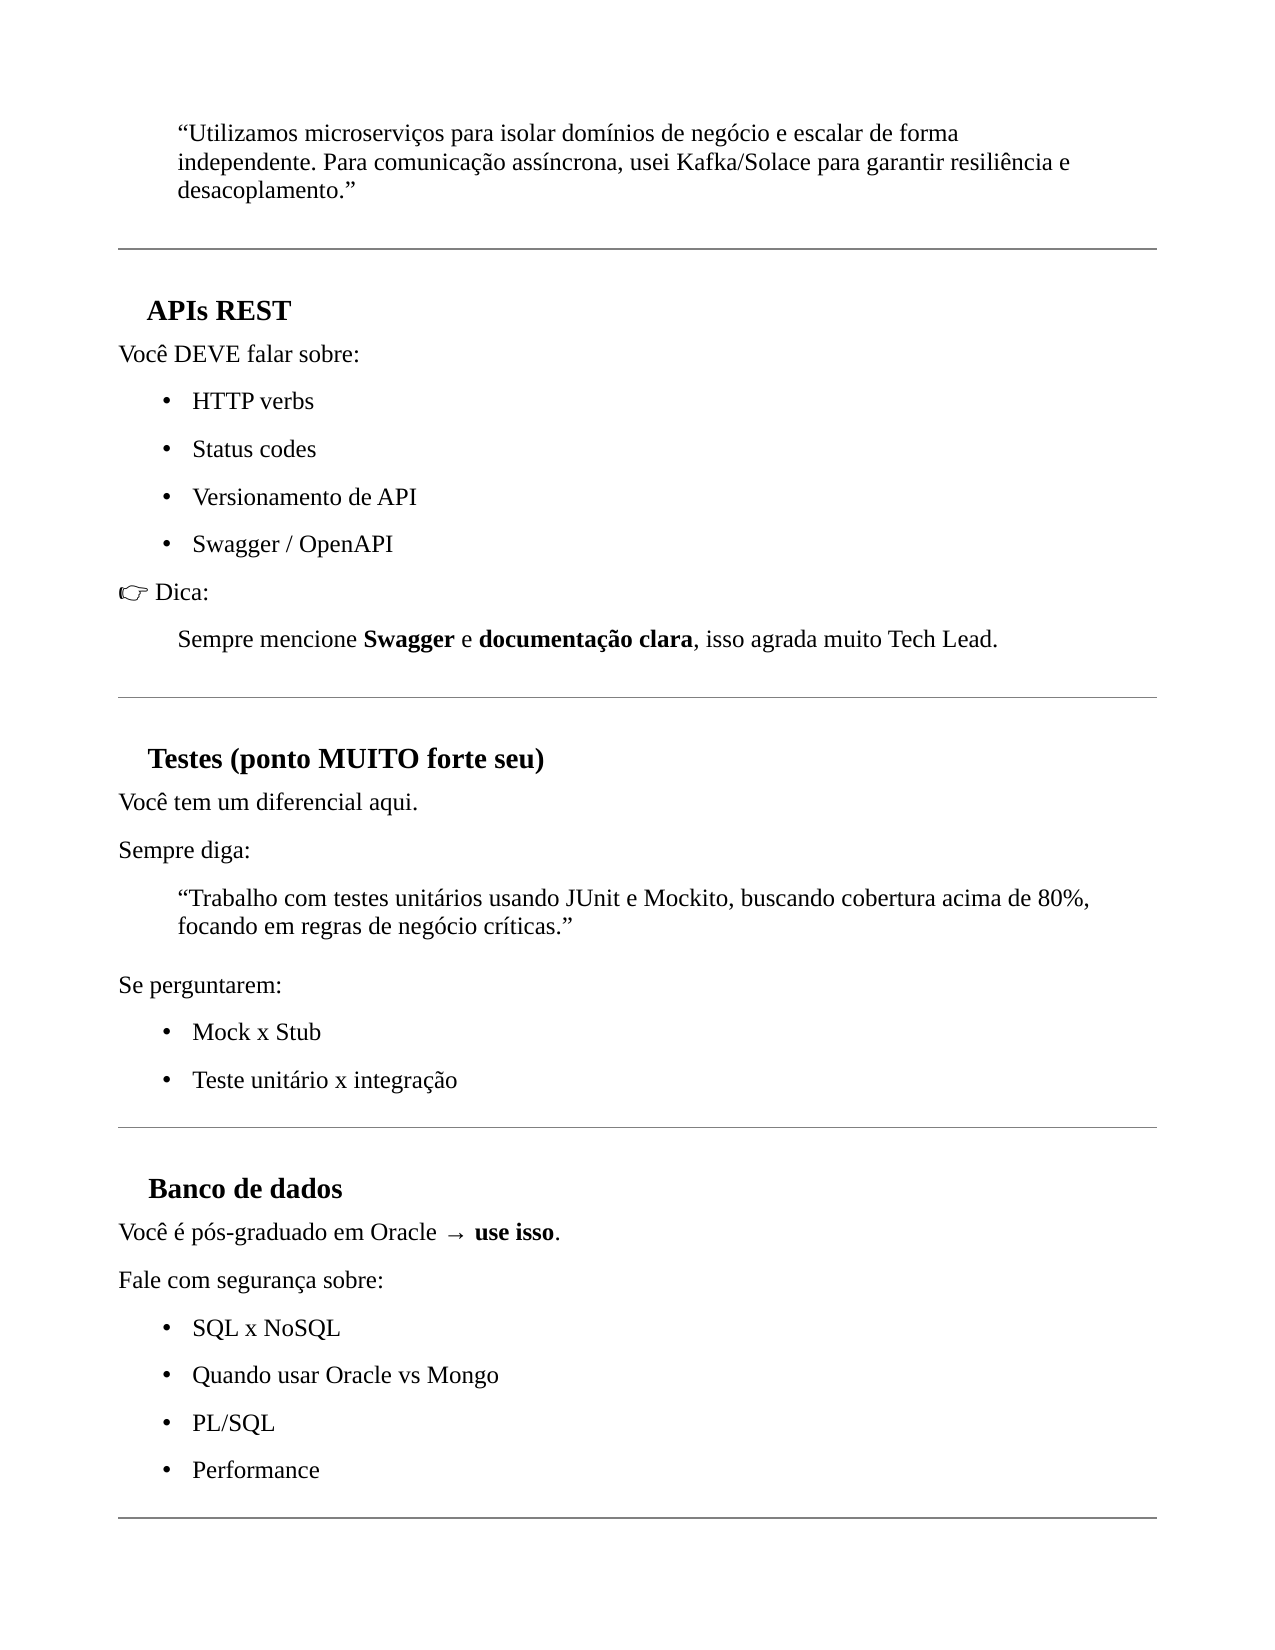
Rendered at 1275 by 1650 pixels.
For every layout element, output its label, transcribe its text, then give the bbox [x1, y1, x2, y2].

subtitle 🔹 APIs REST [118, 293, 1157, 326]
list PL/SQL [162, 1408, 1157, 1437]
subtitle 🔹 Banco de dados [118, 1171, 1157, 1205]
list HTTP verbs [162, 386, 1157, 415]
text Fale com segurança sobre: [118, 1265, 1157, 1294]
text Você tem um diferencial aqui. [118, 787, 1157, 816]
list Mock x Stub [162, 1017, 1157, 1046]
list Teste unitário x integração [162, 1065, 1157, 1094]
text Sempre diga: [118, 835, 1157, 864]
list Swagger / OpenAPI [162, 529, 1157, 558]
text Você é pós-graduado em Oracle → use isso. [118, 1217, 1157, 1246]
text “Utilizamos microserviços para isolar domínios de negócio e escalar de forma independente. Para comunicação assíncrona, usei Kafka/Solace para garantir resiliência e desacoplamento.” [177, 118, 1098, 204]
text Se perguntarem: [118, 970, 1157, 998]
text “Trabalho com testes unitários usando JUnit e Mockito, buscando cobertura acima de 80%, focando em regras de negócio críticas.” [177, 883, 1098, 940]
subtitle 🔹 Testes (ponto MUITO forte seu) [118, 741, 1157, 775]
list Performance [162, 1455, 1157, 1484]
list Quando usar Oracle vs Mongo [162, 1360, 1157, 1389]
text 👉 Dica: [118, 577, 1157, 606]
list Status codes [162, 434, 1157, 463]
list Versionamento de API [162, 482, 1157, 510]
text Sempre mencione Swagger e documentação clara, isso agrada muito Tech Lead. [177, 624, 1098, 653]
list SQL x NoSQL [162, 1313, 1157, 1341]
text Você DEVE falar sobre: [118, 339, 1157, 367]
